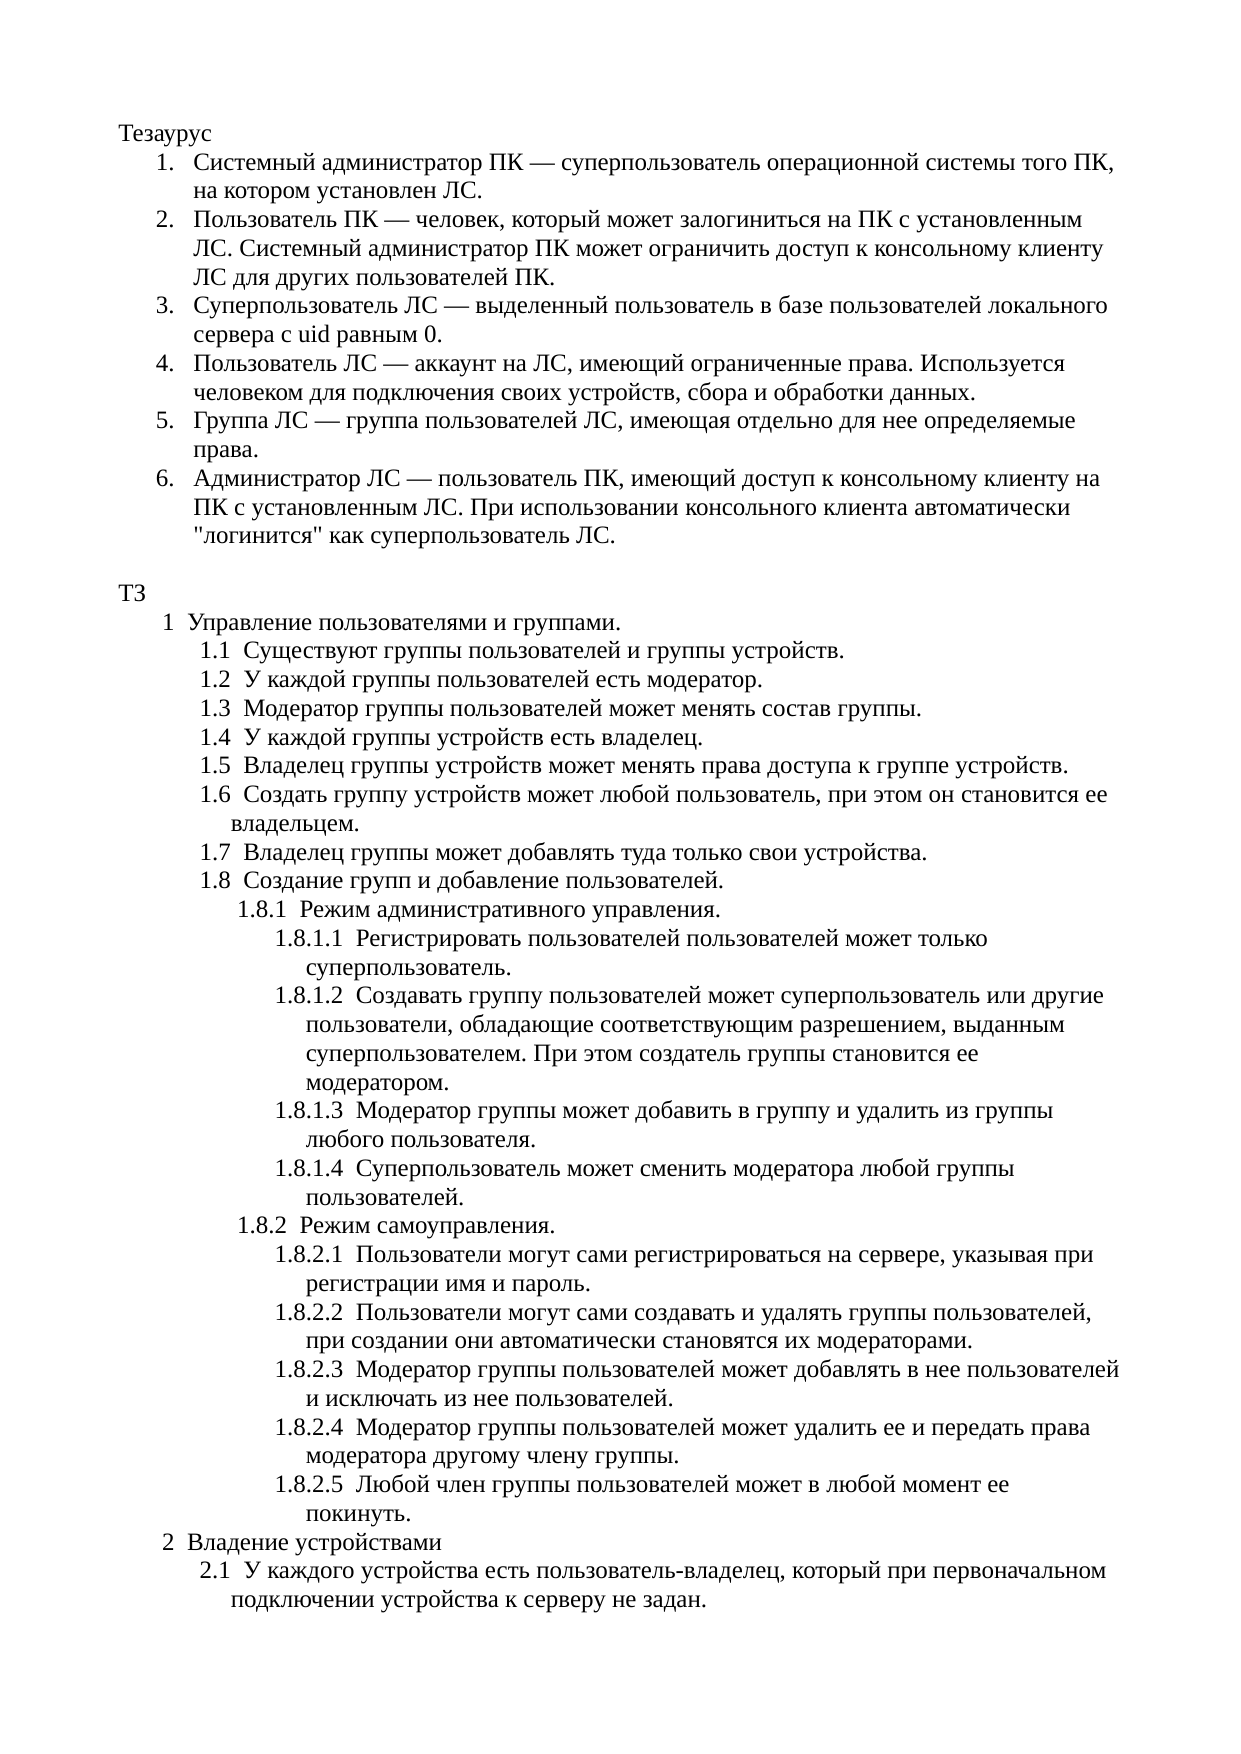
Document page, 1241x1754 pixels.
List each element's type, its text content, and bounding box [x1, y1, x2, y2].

text ТЗ [118, 578, 1122, 607]
list Модератор группы пользователей может менять состав группы. [193, 693, 1122, 722]
list Владелец группы может добавлять туда только свои устройства. [193, 837, 1122, 866]
list Регистрировать пользователей пользователей может только суперпользователь. [268, 923, 1122, 981]
list Владелец группы устройств может менять права доступа к группе устройств. [193, 751, 1122, 779]
list Суперпользователь ЛС — выделенный пользователь в базе пользователей локального сервера с uid равным 0. [156, 291, 1122, 348]
list Группа ЛС — группа пользователей ЛС, имеющая отдельно для нее определяемые права. [156, 406, 1122, 463]
list Модератор группы пользователей может удалить ее и передать права модератора другому члену группы. [268, 1412, 1122, 1469]
list Создание групп и добавление пользователей. [193, 866, 1122, 894]
list Системный администратор ПК — суперпользователь операционной системы того ПК, на котором установлен ЛС. [156, 147, 1122, 204]
list Пользователи могут сами регистрироваться на сервере, указывая при регистрации имя и пароль. [268, 1239, 1122, 1297]
list Пользователи могут сами создавать и удалять группы пользователей, при создании они автоматически становятся их модераторами. [268, 1297, 1122, 1354]
list Модератор группы пользователей может добавлять в нее пользователей и исключать из нее пользователей. [268, 1354, 1122, 1412]
list Создавать группу пользователей может суперпользователь или другие пользователи, обладающие соответствующим разрешением, выданным суперпользователем. При этом создатель группы становится ее модератором. [268, 981, 1122, 1096]
list Существуют группы пользователей и группы устройств. [193, 636, 1122, 664]
text Тезаурус [118, 118, 1122, 147]
list Модератор группы может добавить в группу и удалить из группы любого пользователя. [268, 1096, 1122, 1153]
list Управление пользователями и группами. [156, 607, 1122, 636]
list У каждой группы пользователей есть модератор. [193, 664, 1122, 693]
list Суперпользователь может сменить модератора любой группы пользователей. [268, 1153, 1122, 1211]
list Любой член группы пользователей может в любой момент ее покинуть. [268, 1469, 1122, 1527]
list Режим самоуправления. [231, 1211, 1122, 1239]
list Создать группу устройств может любой пользователь, при этом он становится ее владельцем. [193, 779, 1122, 837]
list Пользователь ЛС — аккаунт на ЛС, имеющий ограниченные права. Используется человеком для подключения своих устройств, сбора и обработки данных. [156, 348, 1122, 406]
list Администратор ЛС — пользователь ПК, имеющий доступ к консольному клиенту на ПК с установленным ЛС. При использовании консольного клиента автоматически "логинится" как суперпользователь ЛС. [156, 463, 1122, 549]
list У каждой группы устройств есть владелец. [193, 722, 1122, 751]
list Режим административного управления. [231, 894, 1122, 923]
list Владение устройствами [156, 1527, 1122, 1556]
list У каждого устройства есть пользователь-владелец, который при первоначальном подключении устройства к серверу не задан. [193, 1556, 1122, 1613]
list Пользователь ПК — человек, который может залогиниться на ПК с установленным ЛС. Системный администратор ПК может ограничить доступ к консольному клиенту ЛС для других пользователей ПК. [156, 204, 1122, 291]
